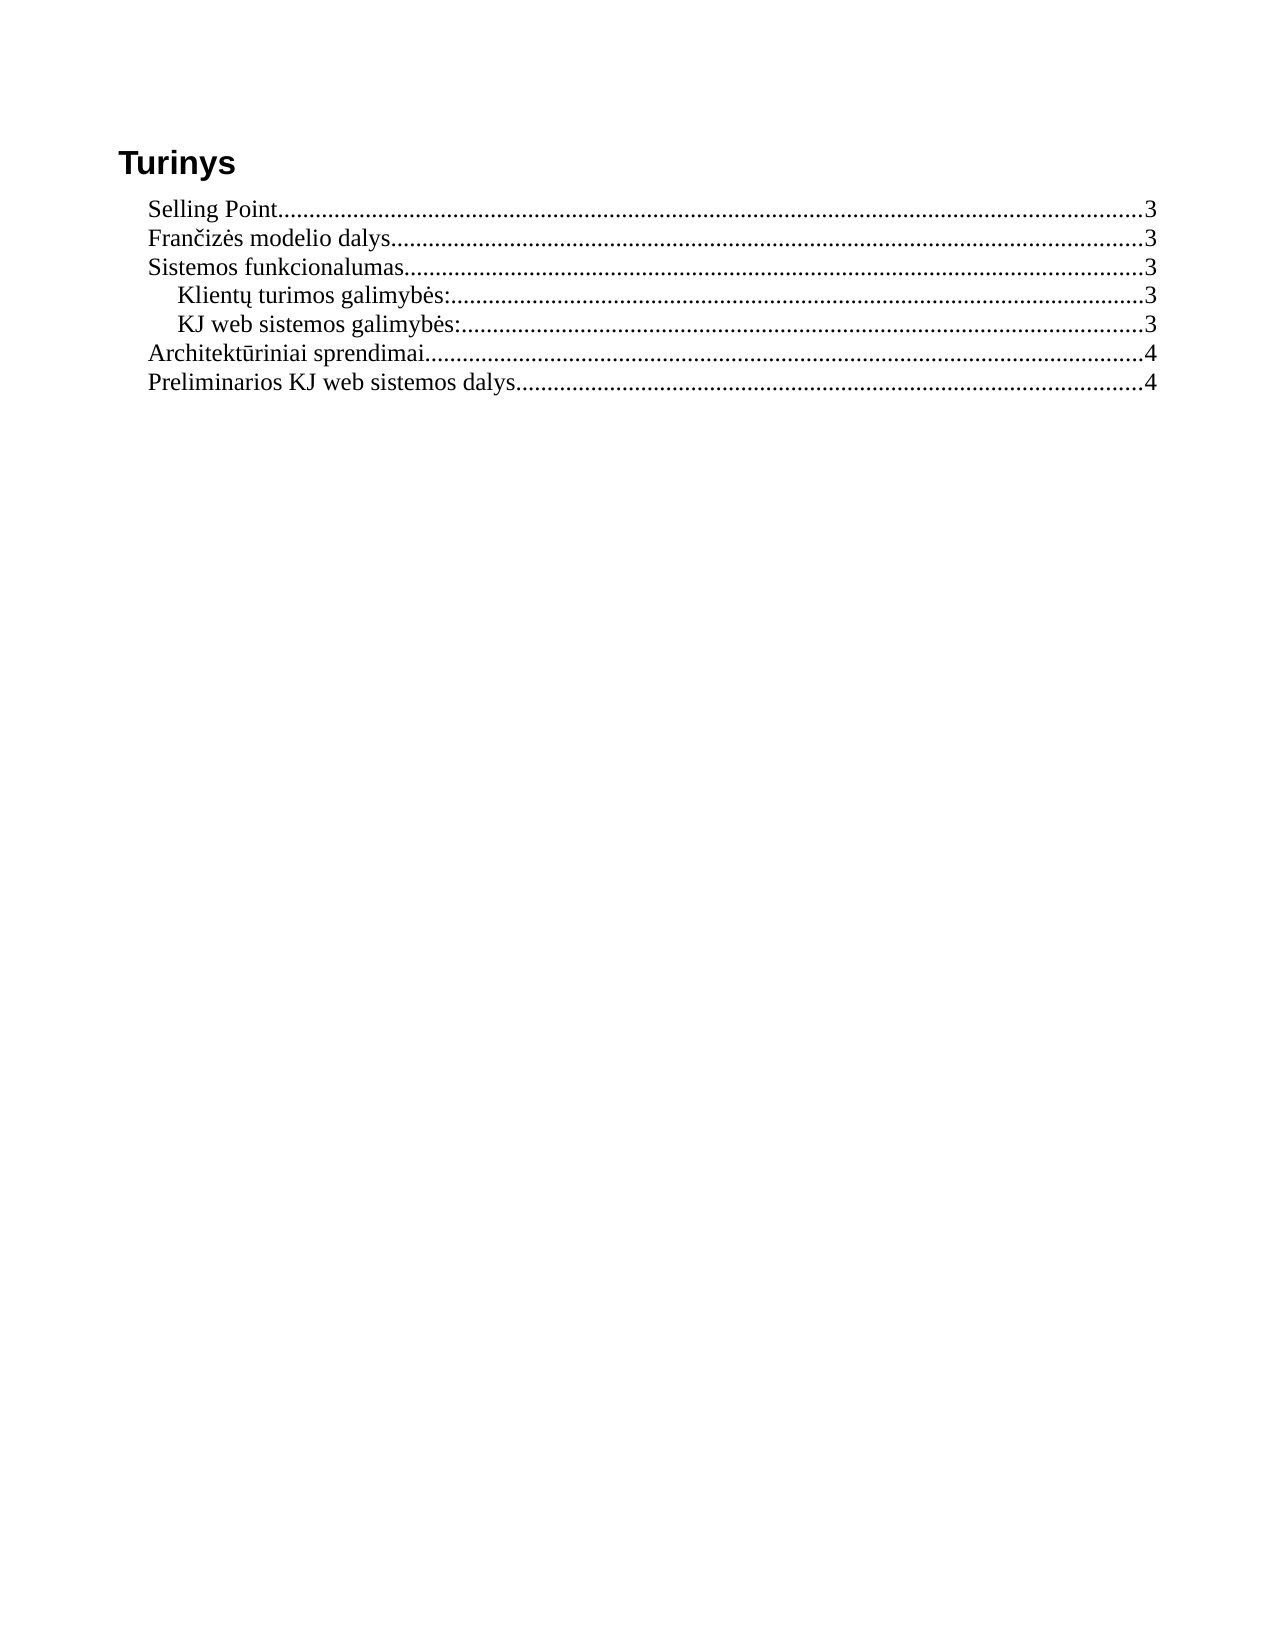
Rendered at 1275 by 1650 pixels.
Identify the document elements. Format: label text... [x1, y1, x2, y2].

text Frančizės modelio dalys 3 [148, 223, 1157, 252]
text Klientų turimos galimybės: 3 [177, 280, 1157, 309]
text Sistemos funkcionalumas 3 [148, 252, 1157, 280]
text Architektūriniai sprendimai 4 [148, 338, 1157, 367]
text KJ web sistemos galimybės: 3 [177, 309, 1157, 338]
text Preliminarios KJ web sistemos dalys 4 [148, 367, 1157, 395]
text Selling Point 3 [148, 194, 1157, 223]
subtitle Turinys [118, 143, 1157, 182]
